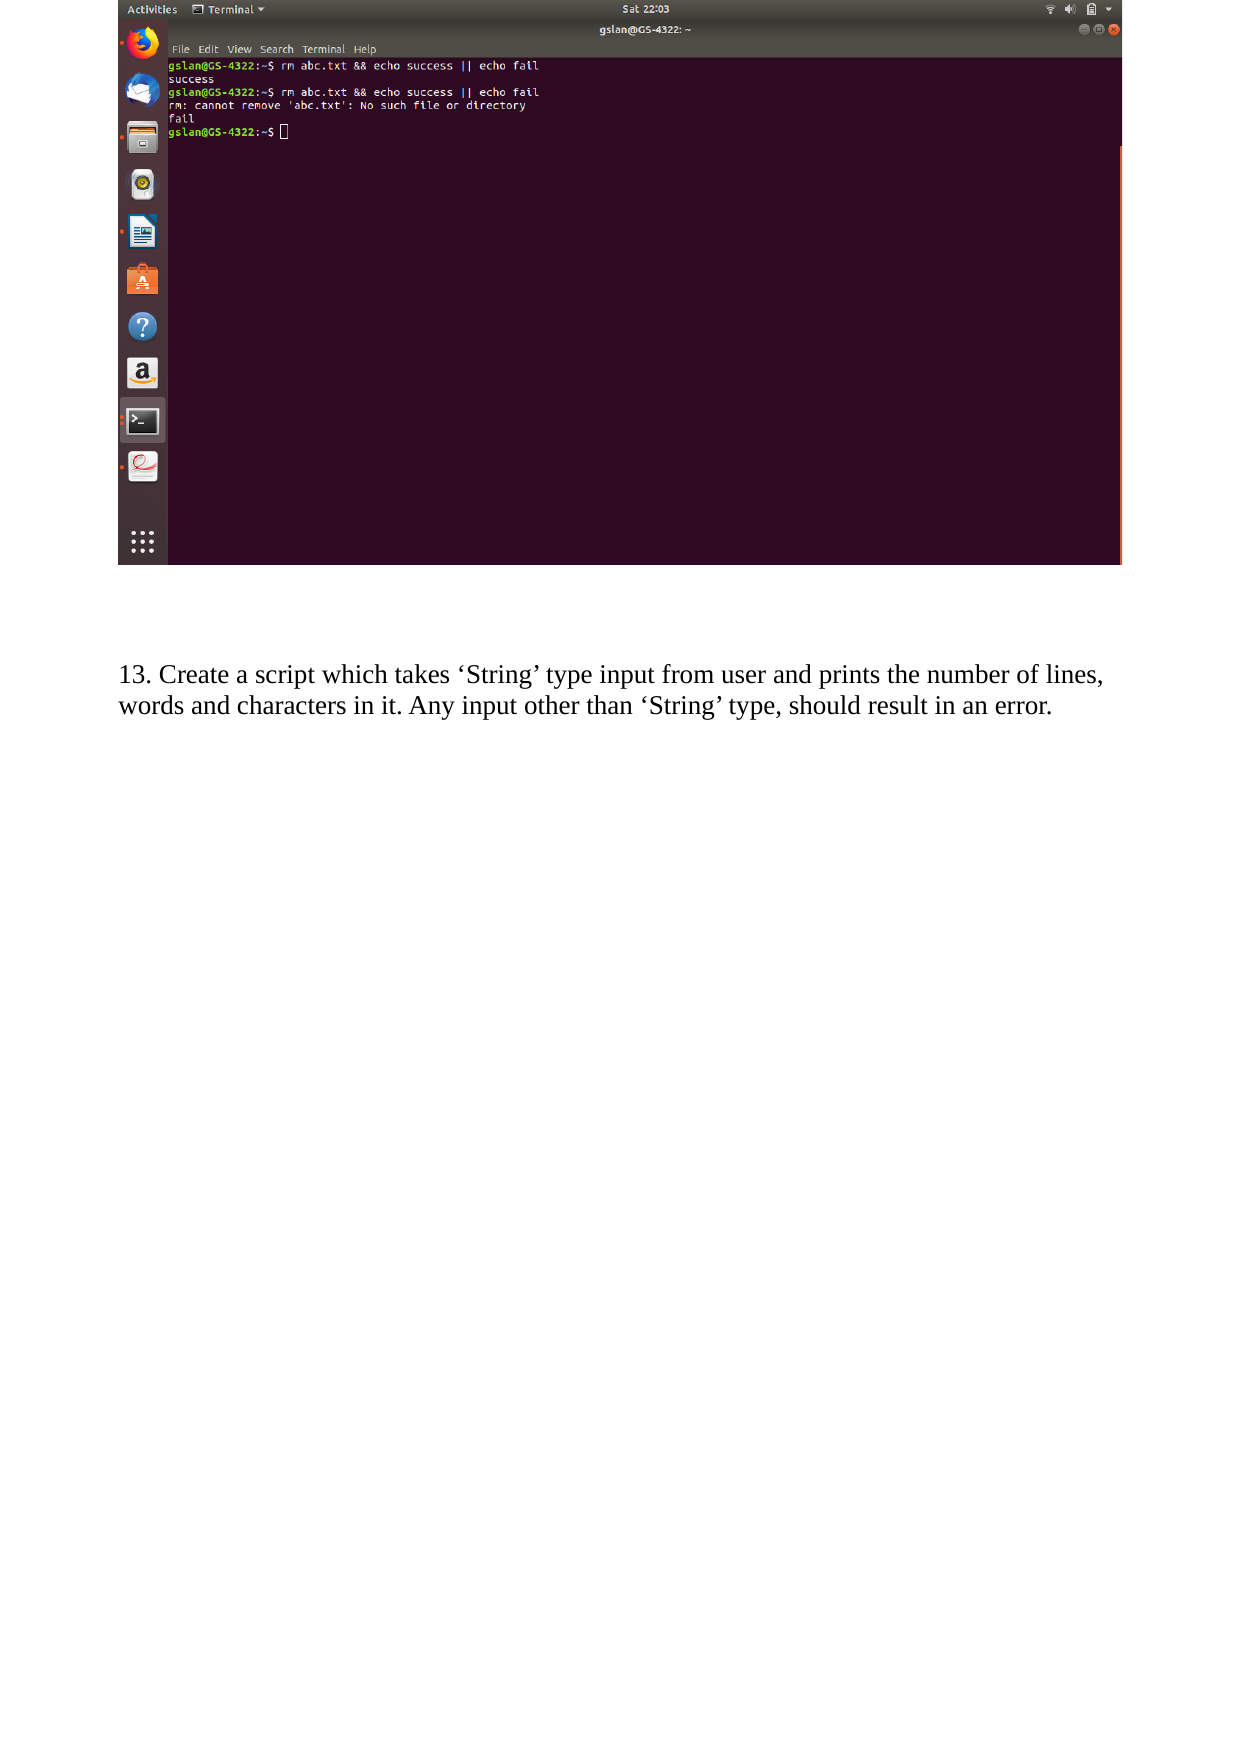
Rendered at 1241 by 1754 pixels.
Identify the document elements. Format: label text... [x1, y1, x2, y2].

text 13. Create a script which takes ‘String’ type input from user and prints the number of lines, words and characters in it. Any input other than ‘String’ type, should result in an error. [118, 658, 1122, 720]
picture [118, 0, 1123, 565]
